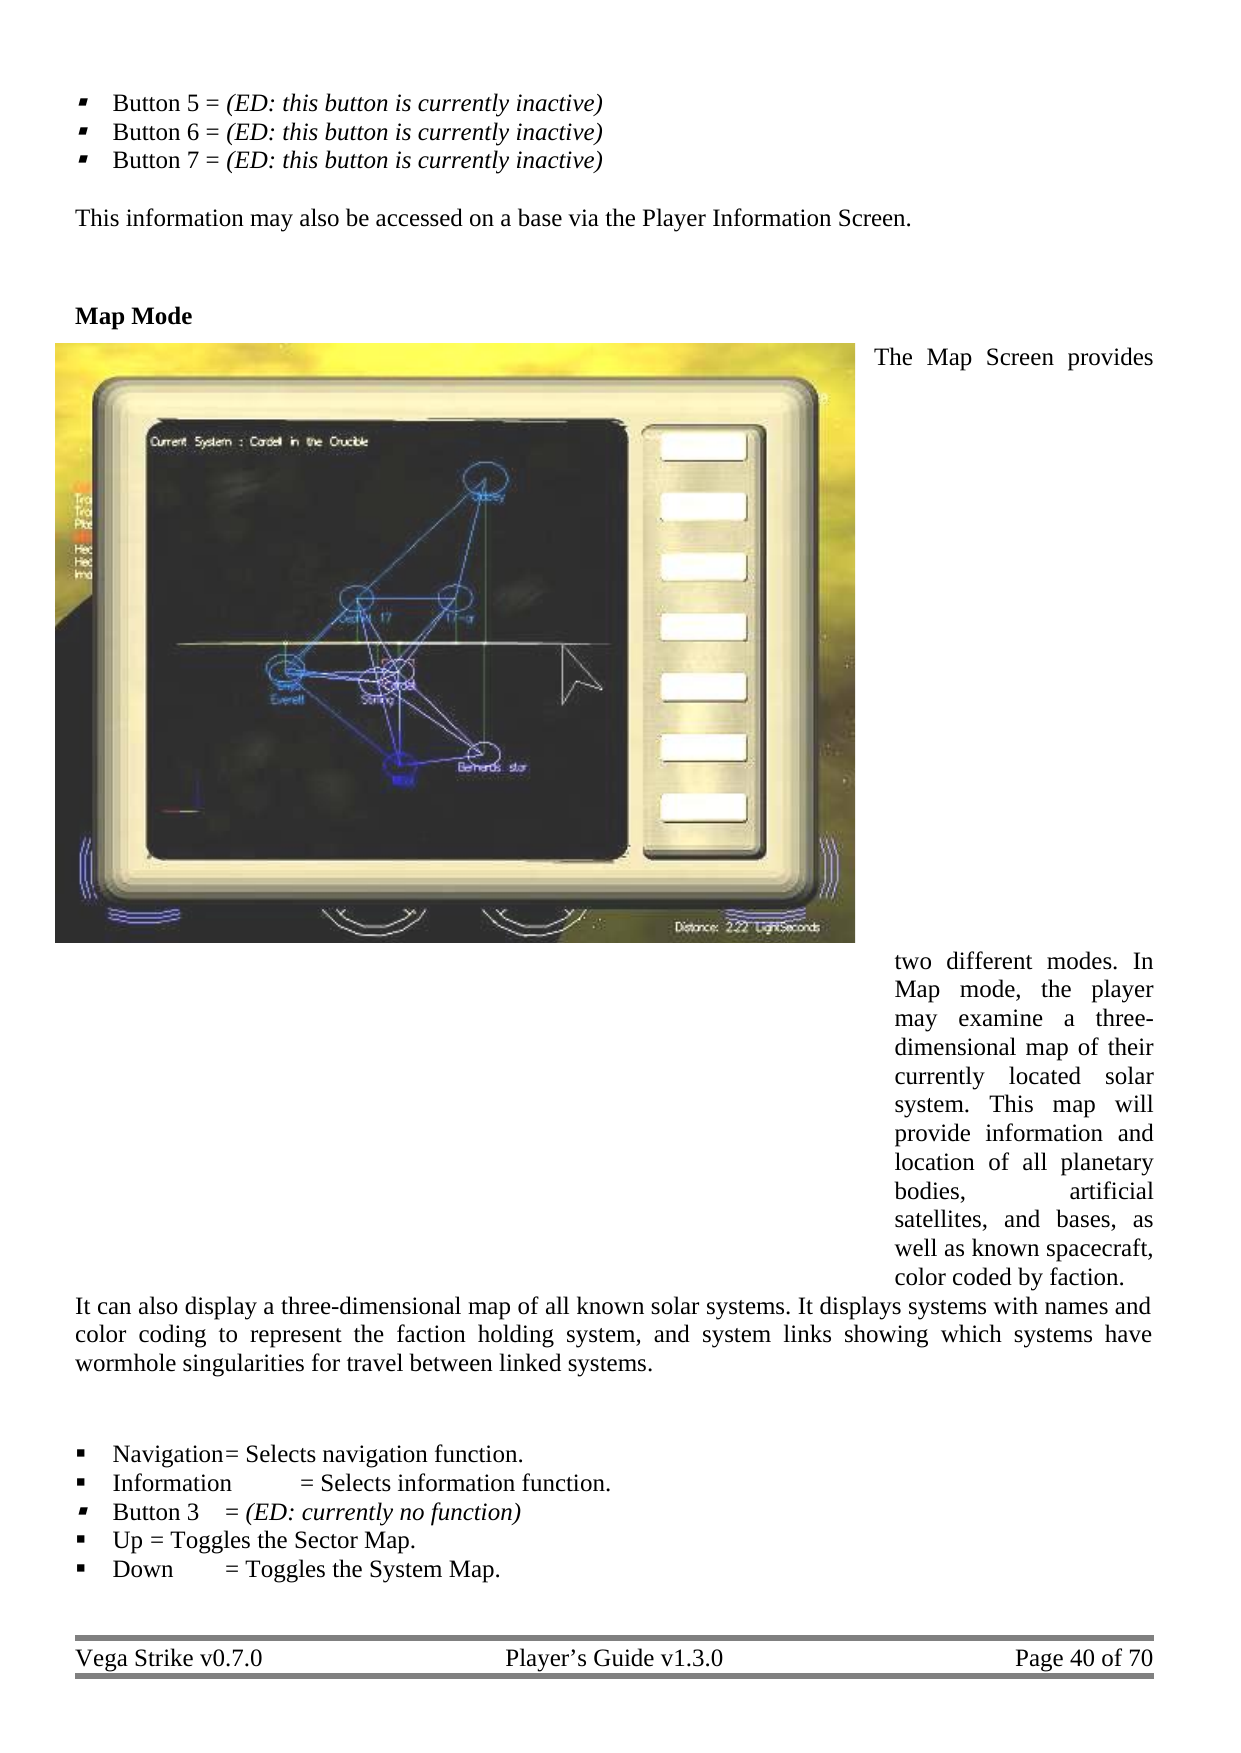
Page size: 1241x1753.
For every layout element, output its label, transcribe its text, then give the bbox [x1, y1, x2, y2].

list Button 6 = (ED: this button is currently inactive) [75, 117, 1154, 146]
list Navigation = Selects navigation function. [75, 1439, 1154, 1468]
text Map Mode [75, 301, 1154, 330]
list Button 7 = (ED: this button is currently inactive) [75, 146, 1154, 174]
list Information = Selects information function. [75, 1468, 1154, 1497]
picture [55, 343, 855, 944]
text The Map Screen provides two different modes. In Map mode, the player may examine a three-dimensional map of their currently located solar system. This map will provide information and location of all planetary bodies, artificial satellites, and bases, as well as known spacecraft, color coded by faction. [75, 342, 1154, 1291]
list Button 5 = (ED: this button is currently inactive) [75, 88, 1154, 117]
list Up = Toggles the Sector Map. [75, 1526, 1154, 1554]
list Button 3 = (ED: currently no function) [75, 1497, 1154, 1526]
text This information may also be accessed on a base via the Player Information Screen. [75, 203, 1154, 232]
list Down = Toggles the System Map. [75, 1554, 1154, 1583]
text It can also display a three-dimensional map of all known solar systems. It displays systems with names and color coding to represent the faction holding system, and system links showing which systems have wormhole singularities for travel between linked systems. [75, 1291, 1154, 1377]
